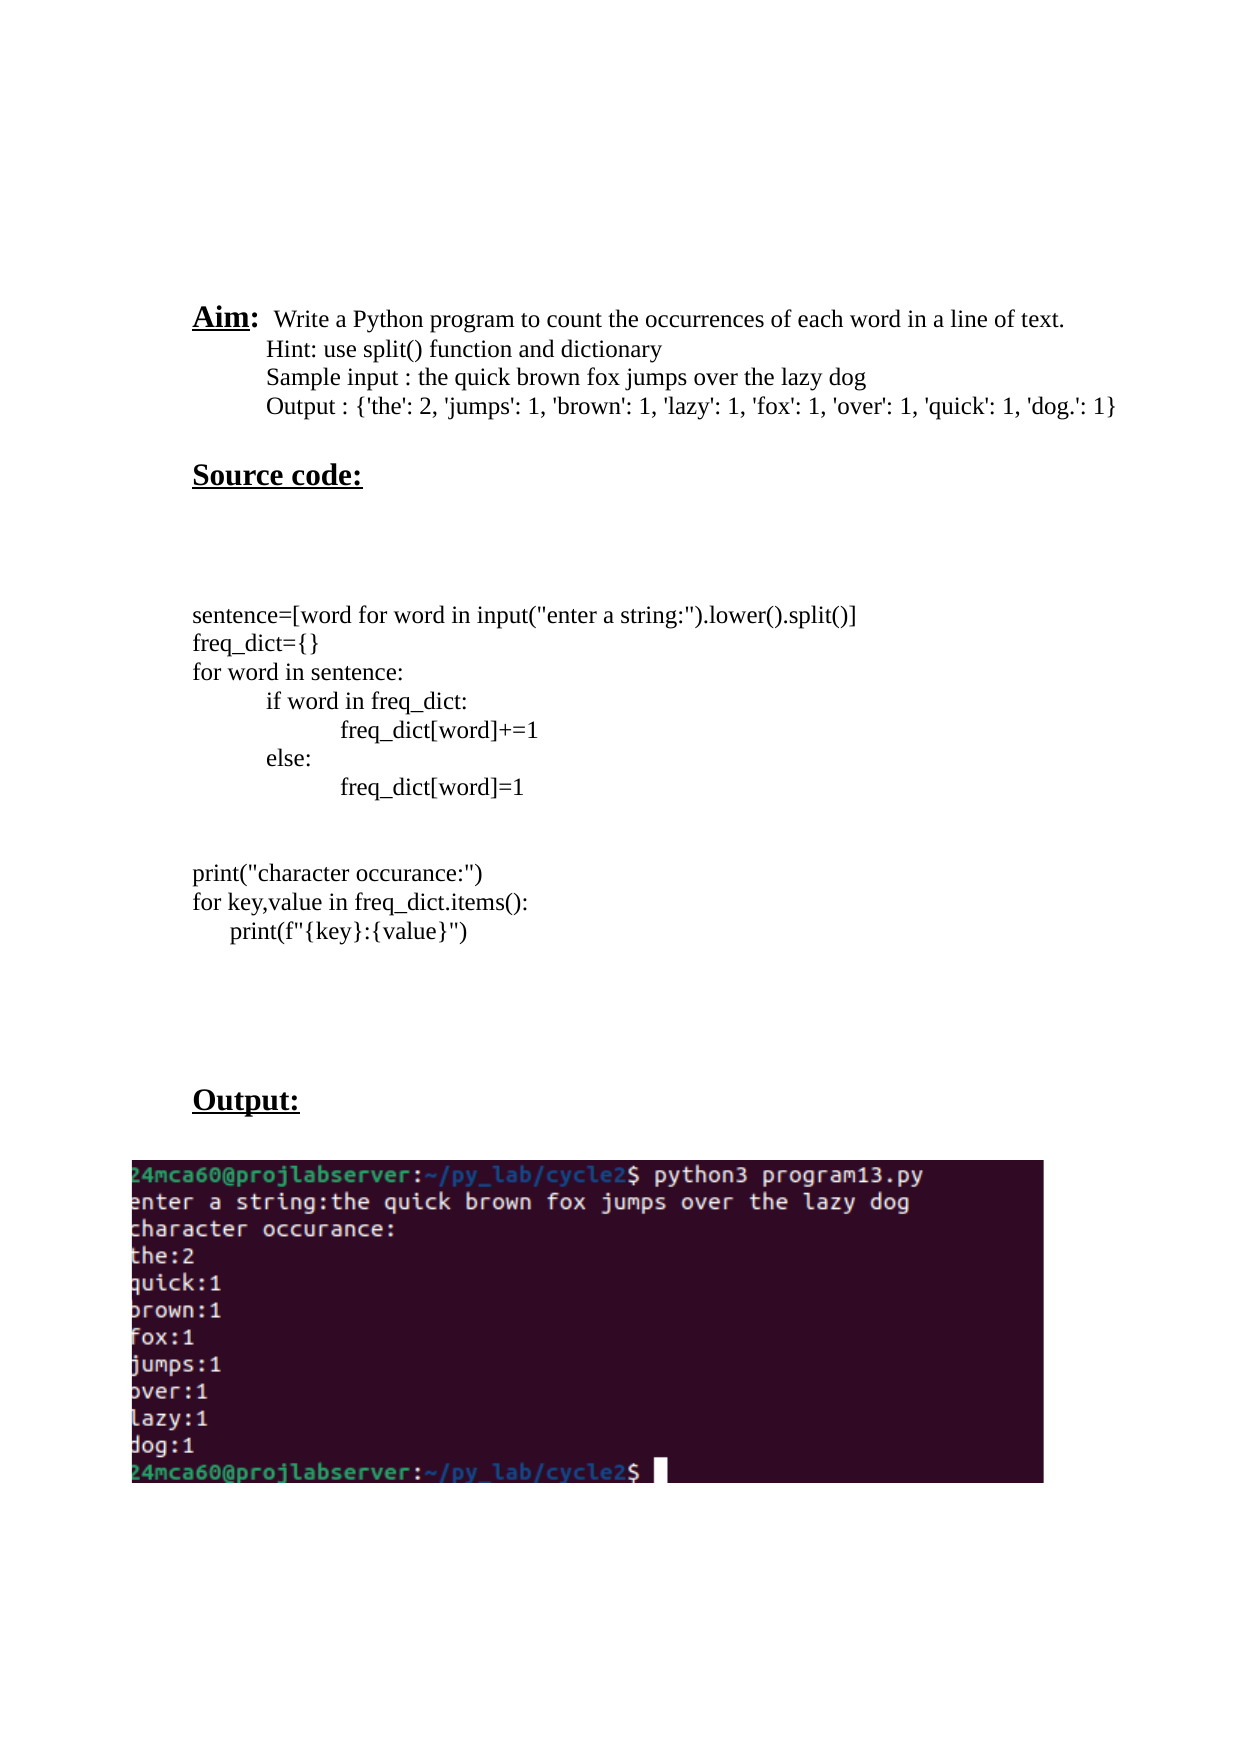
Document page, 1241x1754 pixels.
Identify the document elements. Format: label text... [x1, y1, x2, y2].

text print("character occurance:") [118, 858, 1122, 887]
text freq_dict[word]=1 [118, 772, 1122, 801]
text if word in freq_dict: [118, 686, 1122, 715]
text Hint: use split() function and dictionary [118, 334, 1122, 362]
picture [131, 1160, 1044, 1483]
text for word in sentence: [118, 657, 1122, 686]
text Aim: Write a Python program to count the occurrences of each word in a line of text. [118, 298, 1122, 334]
text Source code: [118, 456, 1122, 492]
text sentence=[word for word in input("enter a string:").lower().split()] [118, 600, 1122, 628]
text freq_dict={} [118, 628, 1122, 657]
text Output: [118, 1081, 1122, 1117]
text for key,value in freq_dict.items(): [118, 887, 1122, 916]
text Sample input : the quick brown fox jumps over the lazy dog [118, 362, 1122, 391]
text freq_dict[word]+=1 [118, 715, 1122, 743]
text Output : {'the': 2, 'jumps': 1, 'brown': 1, 'lazy': 1, 'fox': 1, 'over': 1, 'quick': 1, 'dog.': 1} [118, 391, 1122, 420]
text print(f"{key}:{value}") [118, 916, 1122, 945]
text else: [118, 743, 1122, 772]
